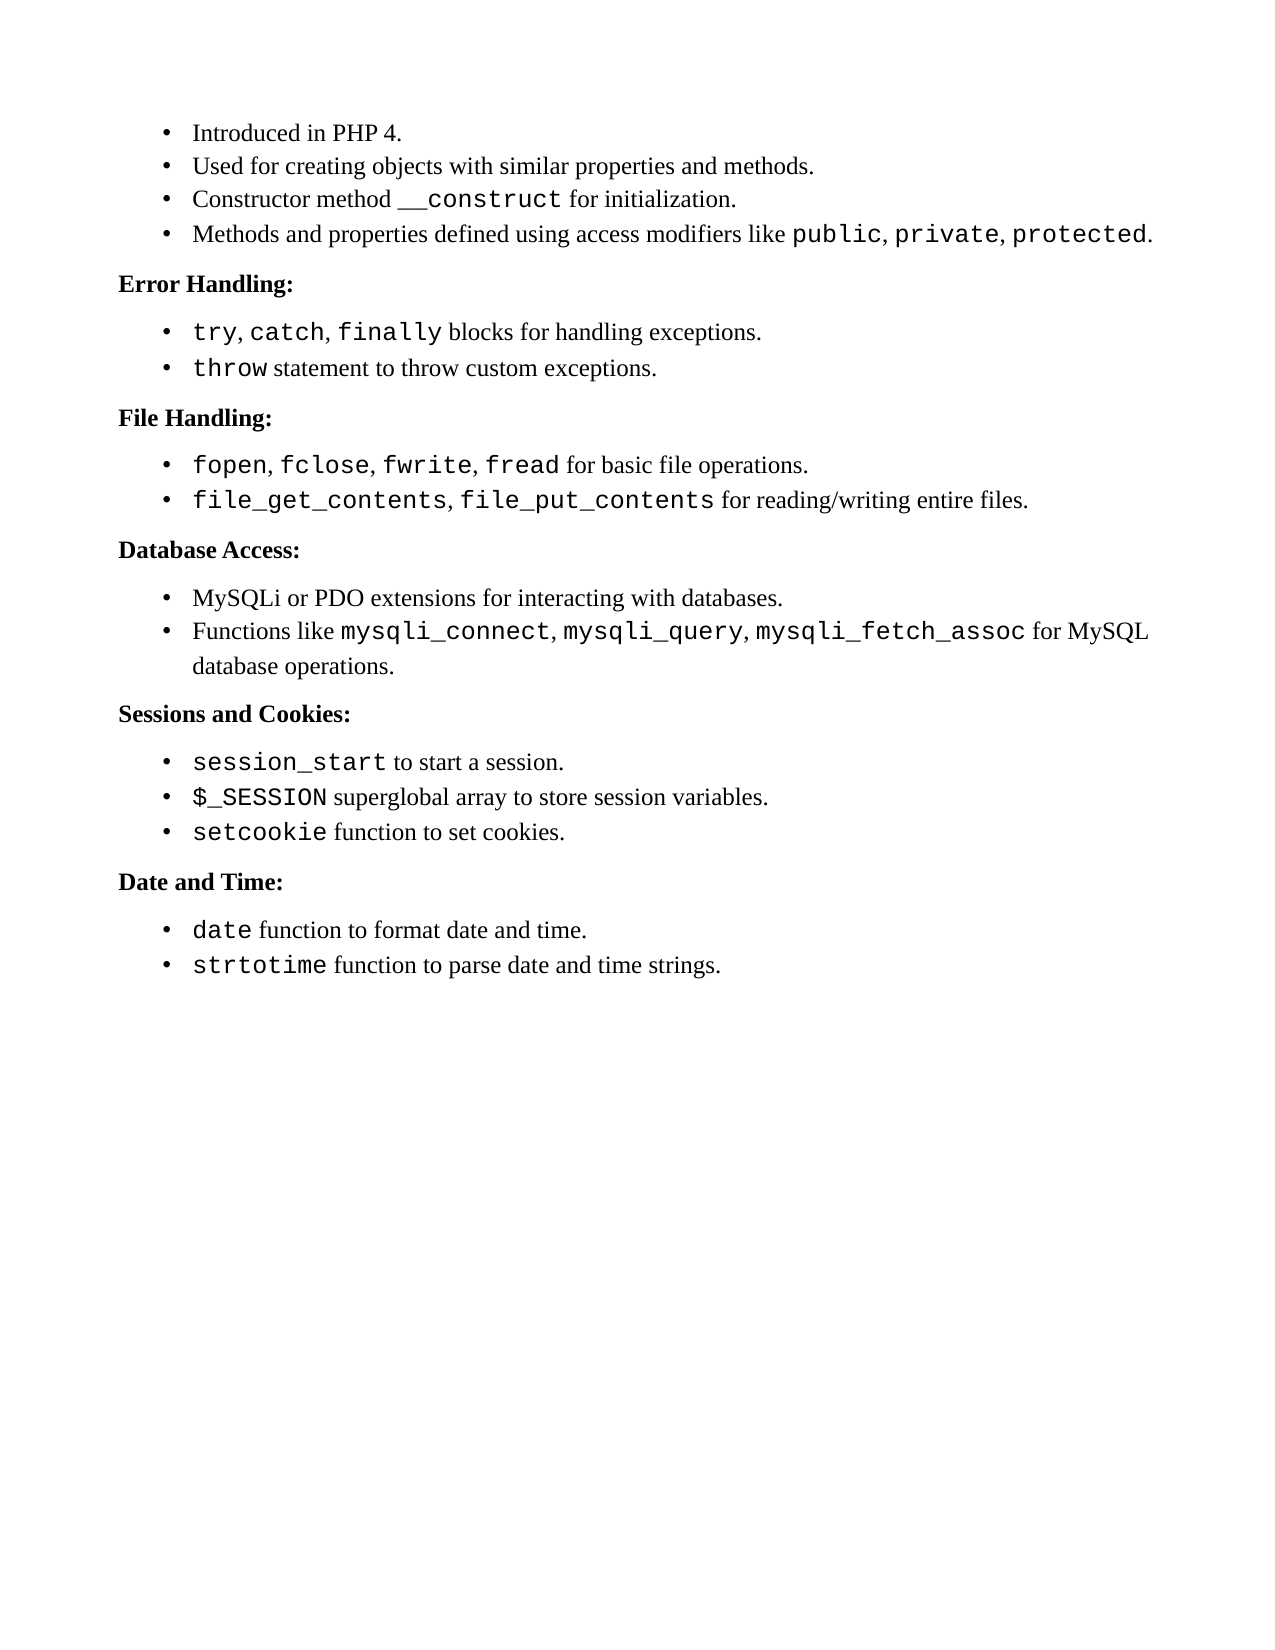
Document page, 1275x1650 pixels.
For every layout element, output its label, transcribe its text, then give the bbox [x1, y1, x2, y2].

list MySQLi or PDO extensions for interacting with databases. [162, 583, 1157, 612]
list file_get_contents, file_put_contents for reading/writing entire files. [162, 486, 1157, 516]
list date function to format date and time. [162, 915, 1157, 946]
list session_start to start a session. [162, 747, 1157, 777]
list $_SESSION superglobal array to store session variables. [162, 782, 1157, 813]
list throw statement to throw custom exceptions. [162, 353, 1157, 383]
text File Handling: [118, 403, 1157, 431]
list Used for creating objects with similar properties and methods. [162, 151, 1157, 180]
list fopen, fclose, fwrite, fread for basic file operations. [162, 450, 1157, 481]
text Database Access: [118, 536, 1157, 564]
list Methods and properties defined using access modifiers like public, private, protected. [162, 219, 1157, 250]
list try, catch, finally blocks for handling exceptions. [162, 317, 1157, 348]
list Functions like mysqli_connect, mysqli_query, mysqli_fetch_assoc for MySQL database operations. [162, 616, 1157, 680]
list strtotime function to parse date and time strings. [162, 950, 1157, 981]
list Introduced in PHP 4. [162, 118, 1157, 147]
text Error Handling: [118, 269, 1157, 298]
text Date and Time: [118, 867, 1157, 896]
list setcookie function to set cookies. [162, 817, 1157, 848]
text Sessions and Cookies: [118, 699, 1157, 728]
list Constructor method __construct for initialization. [162, 184, 1157, 215]
